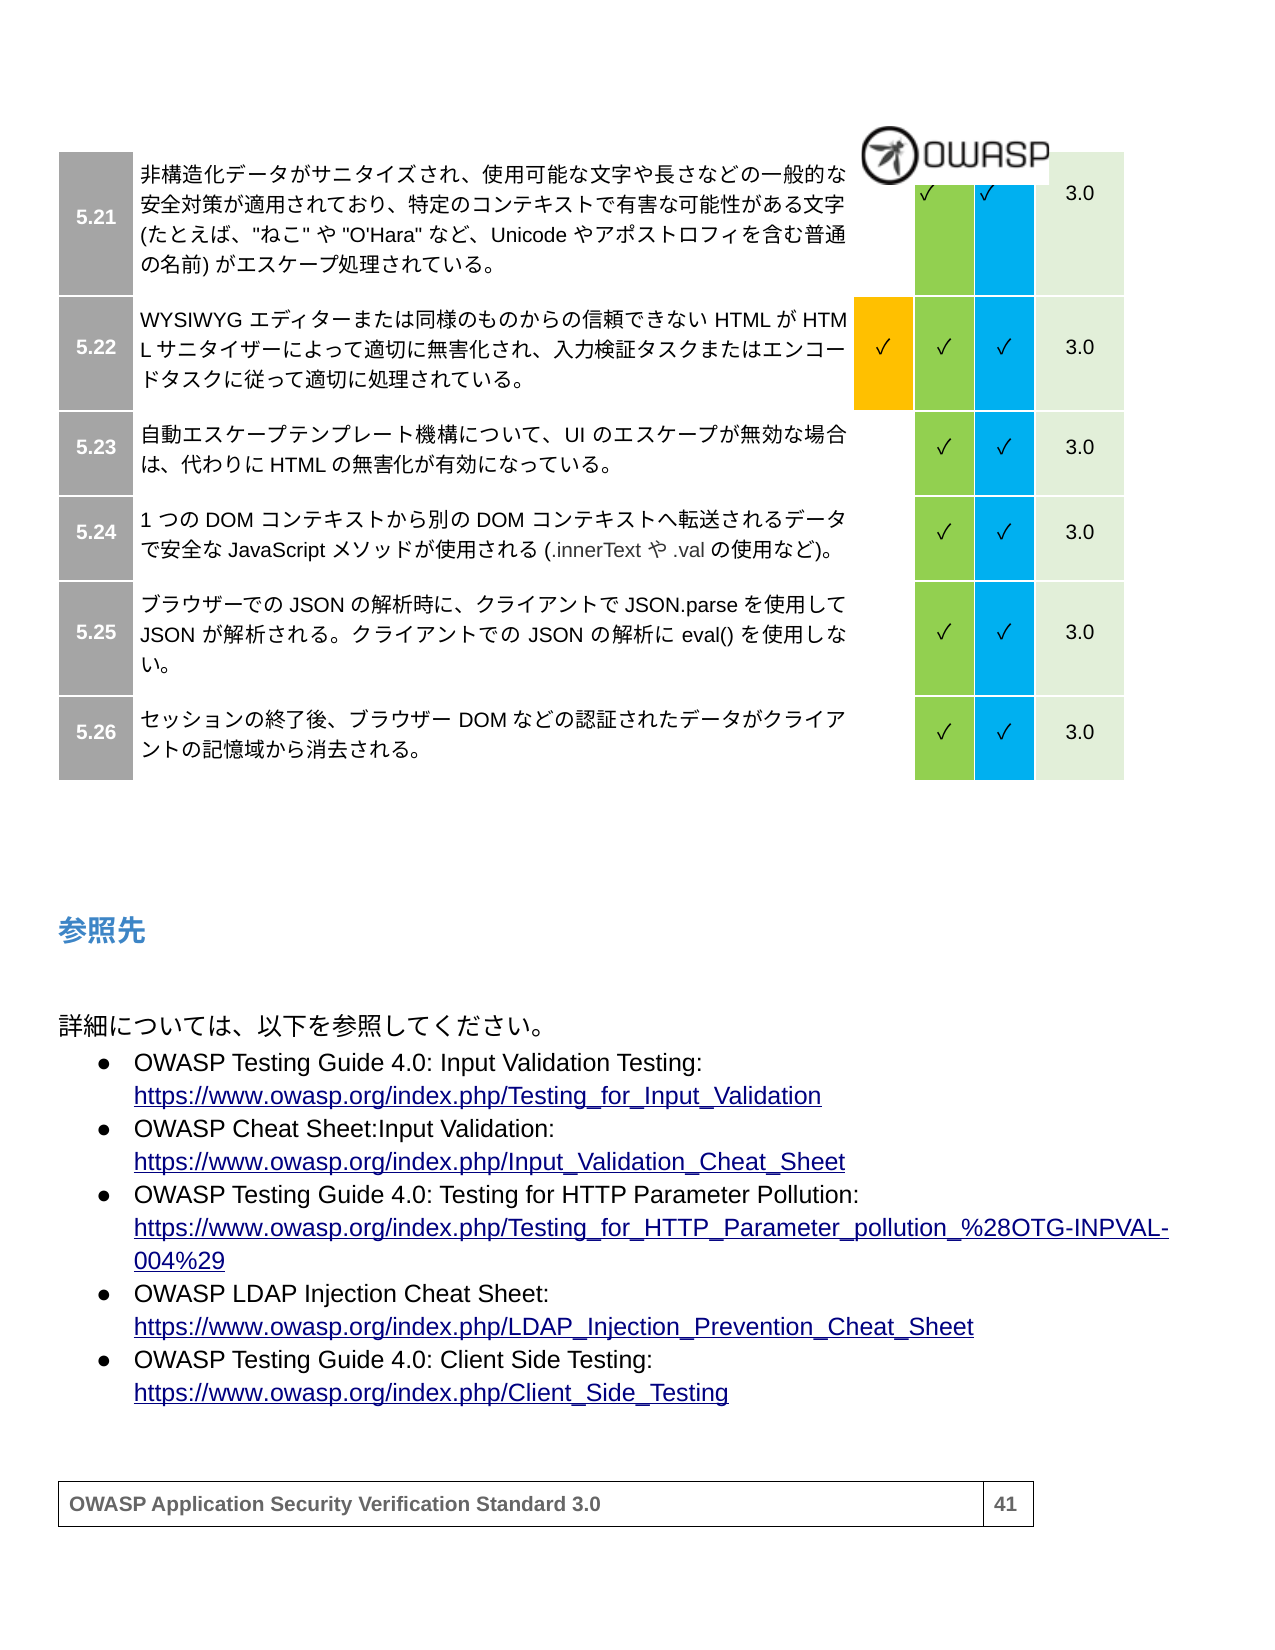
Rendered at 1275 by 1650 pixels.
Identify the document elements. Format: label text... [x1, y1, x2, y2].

table_cell ✓ [854, 297, 913, 410]
table_cell 3.0 [1036, 582, 1124, 695]
table_cell [854, 497, 913, 580]
table_cell 5.26 [59, 697, 133, 780]
table_cell ✓ [915, 412, 974, 495]
list OWASP Testing Guide 4.0: Testing for HTTP Parameter Pollution: https://www.owasp.org/index.php/Testing_for_HTTP_Parameter_pollution_%28OTG-INPVAL-004%29 [96, 1180, 1216, 1275]
table_cell セッションの終了後、ブラウザー DOM などの認証されたデータがクライアントの記憶域から消去される。 [134, 697, 853, 780]
table_cell 5.21 [59, 152, 133, 295]
list OWASP Testing Guide 4.0: Input Validation Testing: https://www.owasp.org/index.php/Testing_for_Input_Validation [96, 1048, 1216, 1110]
subtitle 参照先 [58, 908, 1216, 950]
table_cell 5.24 [59, 497, 133, 580]
table_cell 5.25 [59, 582, 133, 695]
table_cell 3.0 [1036, 297, 1124, 410]
table_cell [854, 697, 913, 780]
table_cell ✓ [975, 412, 1034, 495]
table_cell ✓ [975, 297, 1034, 410]
table_cell [854, 412, 913, 495]
list OWASP Cheat Sheet:Input Validation: https://www.owasp.org/index.php/Input_Validation_Cheat_Sheet [96, 1114, 1216, 1176]
table_cell ブラウザーでの JSON の解析時に、クライアントで JSON.parse を使用して JSON が解析される。クライアントでの JSON の解析に eval() を使用しない。 [134, 582, 853, 695]
table_cell ✓ [975, 697, 1034, 780]
table_cell 3.0 [1036, 152, 1124, 295]
table_cell 3.0 [1036, 412, 1124, 495]
table_cell ✓ [915, 497, 974, 580]
table_cell ✓ [915, 185, 974, 295]
list OWASP LDAP Injection Cheat Sheet: https://www.owasp.org/index.php/LDAP_Injection_Prevention_Cheat_Sheet [96, 1279, 1216, 1341]
table_cell [854, 582, 913, 695]
text 詳細については、以下を参照してください。 [58, 1006, 1216, 1043]
table_cell WYSIWYG エディターまたは同様のものからの信頼できない HTML が HTML サニタイザーによって適切に無害化され、入力検証タスクまたはエンコードタスクに従って適切に処理されている。 [134, 297, 853, 410]
picture [861, 126, 1050, 185]
table_cell 3.0 [1036, 497, 1124, 580]
table_cell 5.22 [59, 297, 133, 410]
table_cell 3.0 [1036, 697, 1124, 780]
table_cell 5.23 [59, 412, 133, 495]
list OWASP Testing Guide 4.0: Client Side Testing: https://www.owasp.org/index.php/Client_Side_Testing [96, 1345, 1216, 1407]
table_cell ✓ [915, 297, 974, 410]
table_cell 自動エスケープテンプレート機構について、UI のエスケープが無効な場合は、代わりに HTML の無害化が有効になっている。 [134, 412, 853, 495]
table_cell 非構造化データがサニタイズされ、使用可能な文字や長さなどの一般的な安全対策が適用されており、特定のコンテキストで有害な可能性がある文字 (たとえば、"ねこ" や "O'Hara" など、Unicode やアポストロフィを含む普通の名前) がエスケープ処理されている。 [134, 152, 853, 295]
table_cell ✓ [975, 582, 1034, 695]
table_cell ✓ [975, 497, 1034, 580]
table_cell ✓ [915, 582, 974, 695]
table_cell ✓ [975, 185, 1034, 295]
table_cell 1 つの DOM コンテキストから別の DOM コンテキストへ転送されるデータで安全な JavaScript メソッドが使用される (.innerText や .val の使用など)。 [134, 497, 853, 580]
table_cell [854, 152, 913, 295]
table_cell ✓ [915, 697, 974, 780]
